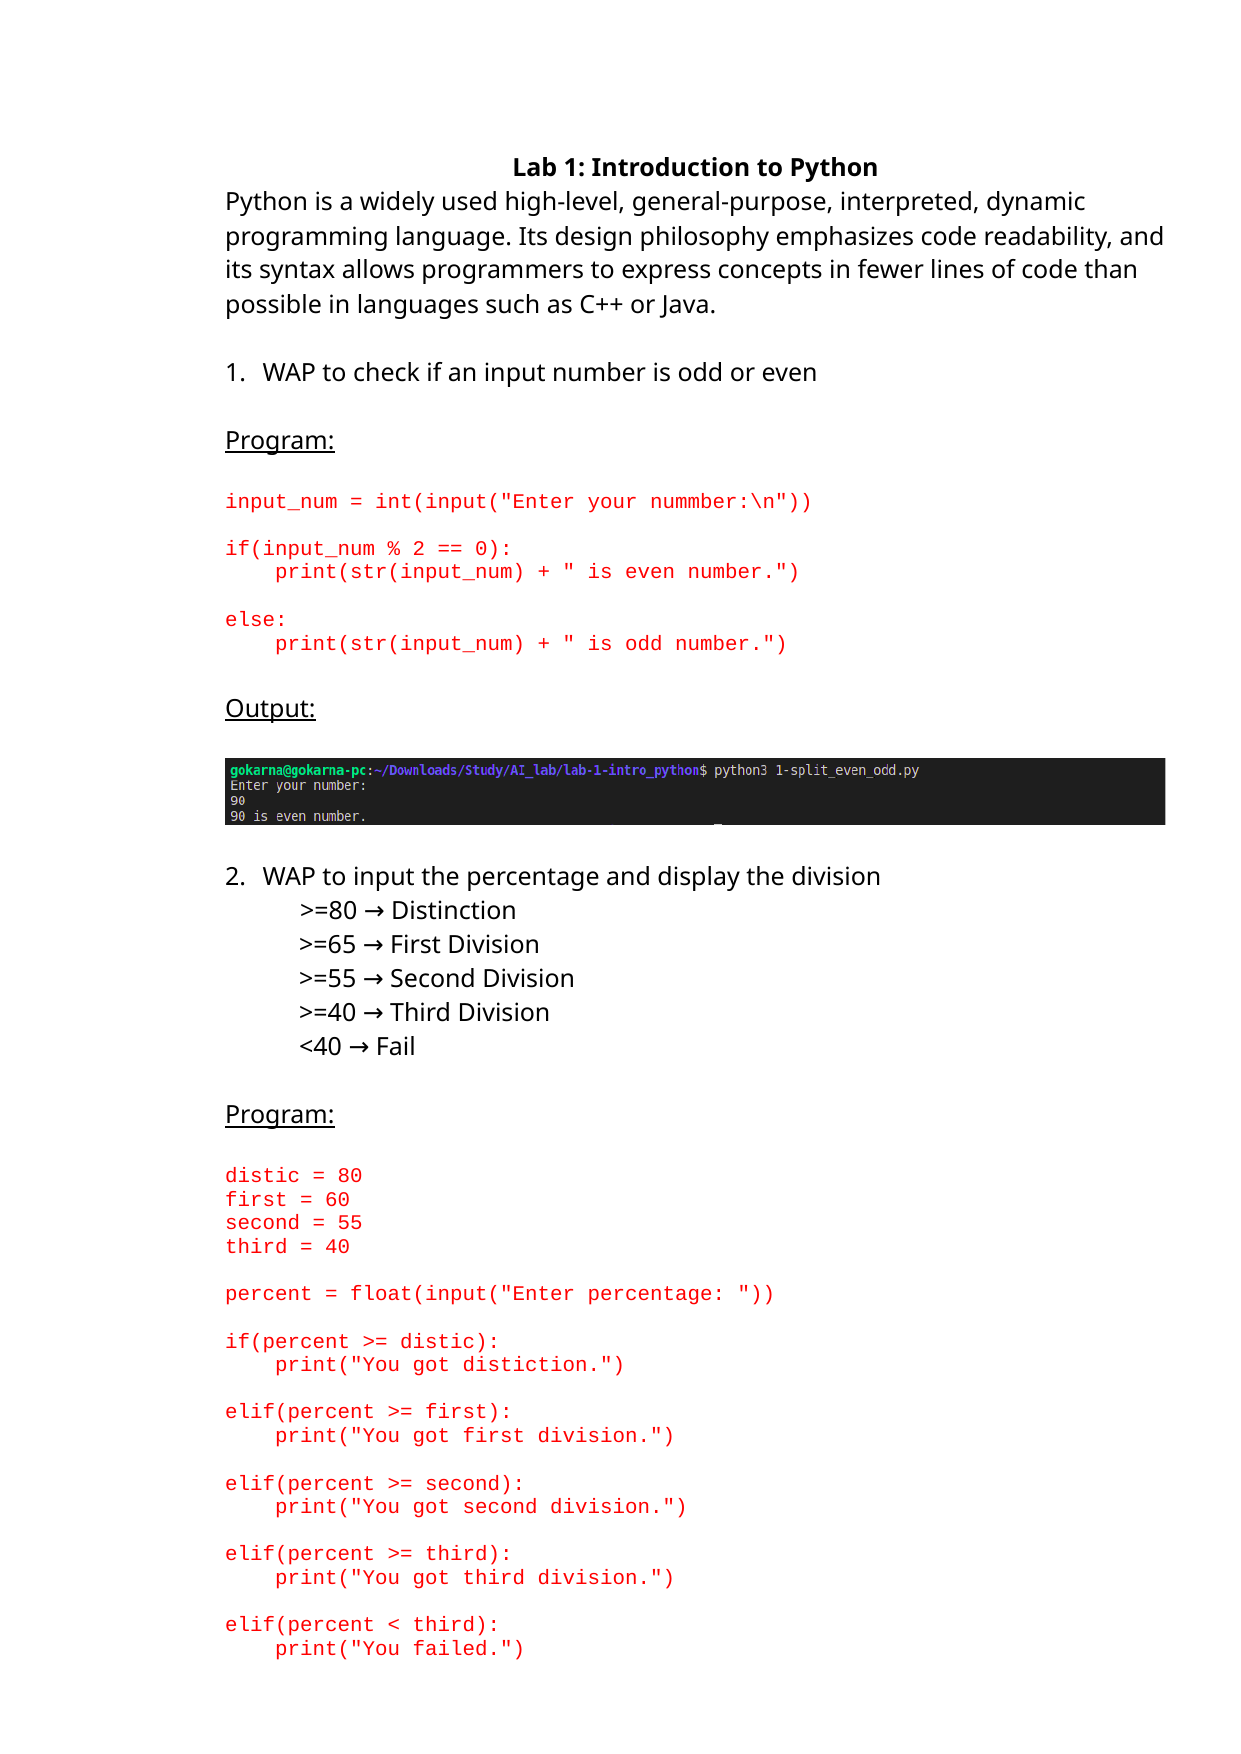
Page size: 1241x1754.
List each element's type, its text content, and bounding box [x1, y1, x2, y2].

text distic = 80 [225, 1165, 1166, 1189]
text elif(percent >= second): [225, 1472, 1166, 1496]
text if(input_num % 2 == 0): [225, 538, 1166, 562]
text Python is a widely used high-level, general-purpose, interpreted, dynamic programming language. Its design philosophy emphasizes code readability, and its syntax allows programmers to express concepts in fewer lines of code than possible in languages such as C++ or Java. [225, 184, 1166, 320]
text first = 60 [225, 1189, 1166, 1212]
text third = 40 [225, 1236, 1166, 1260]
text >=40 → Third Division [299, 995, 1166, 1029]
list WAP to check if an input number is odd or even [225, 354, 1166, 388]
list WAP to input the percentage and display the division [225, 858, 1166, 893]
text print(str(input_num) + " is even number.") [225, 562, 1166, 585]
text percent = float(input("Enter percentage: ")) [225, 1283, 1166, 1307]
text print("You failed.") [225, 1638, 1166, 1662]
text elif(percent < third): [225, 1614, 1166, 1638]
text print("You got distiction.") [225, 1354, 1166, 1378]
text >=65 → First Division [299, 927, 1166, 961]
text input_num = int(input("Enter your nummber:\n")) [225, 491, 1166, 514]
text Output: [225, 690, 1166, 724]
text print(str(input_num) + " is odd number.") [225, 632, 1166, 656]
list >=80 → Distinction [262, 893, 1166, 927]
text elif(percent >= first): [225, 1402, 1166, 1425]
text Lab 1: Introduction to Python [225, 150, 1166, 184]
text elif(percent >= third): [225, 1543, 1166, 1567]
text else: [225, 609, 1166, 632]
text print("You got third division.") [225, 1567, 1166, 1591]
text <40 → Fail [299, 1029, 1166, 1063]
text Program: [225, 422, 1166, 457]
text Program: [225, 1097, 1166, 1131]
text second = 55 [225, 1212, 1166, 1236]
text >=55 → Second Division [299, 961, 1166, 995]
text if(percent >= distic): [225, 1331, 1166, 1354]
picture [225, 758, 1166, 825]
text print("You got second division.") [225, 1496, 1166, 1520]
text print("You got first division.") [225, 1425, 1166, 1449]
